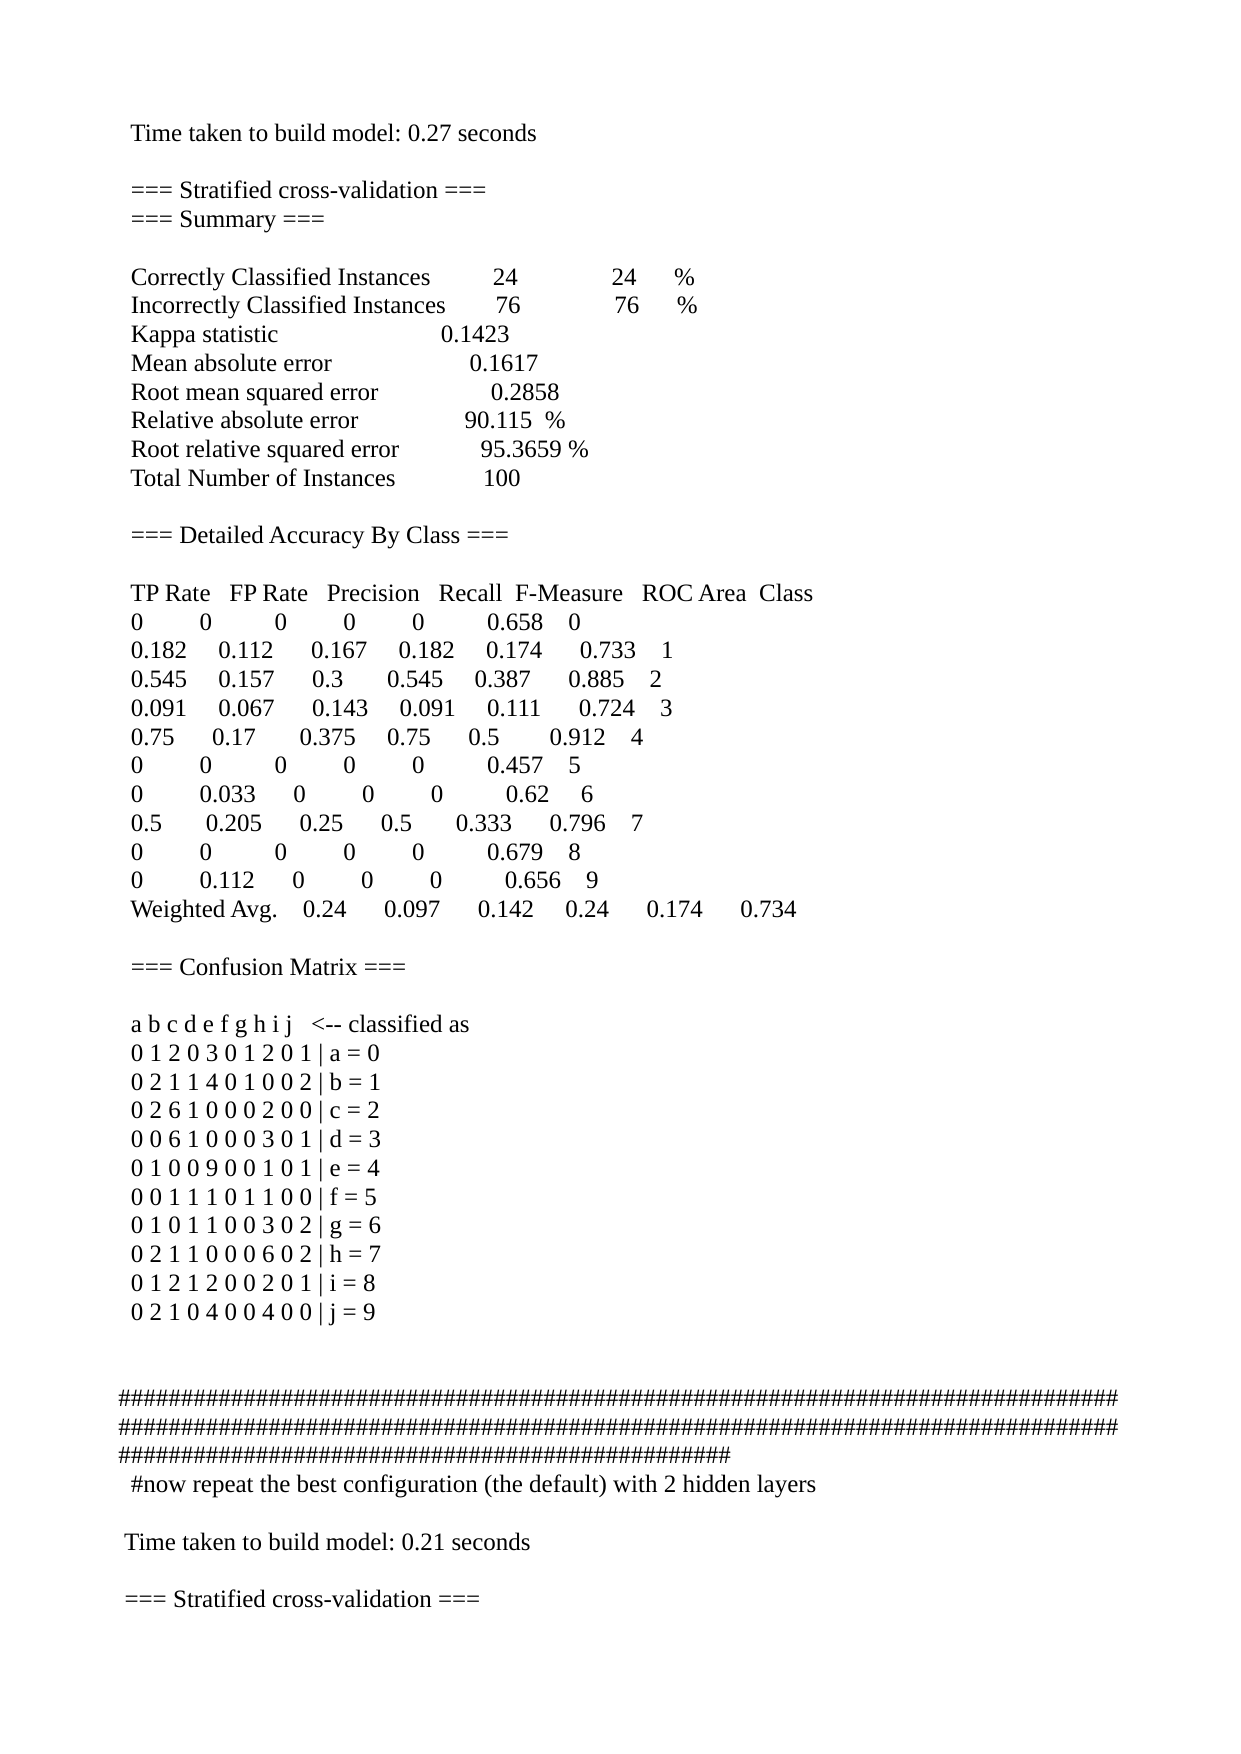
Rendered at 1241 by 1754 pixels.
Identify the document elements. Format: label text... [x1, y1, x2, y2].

text 0.5 0.205 0.25 0.5 0.333 0.796 7 [118, 808, 1122, 837]
text === Summary === [118, 204, 1122, 233]
text Root relative squared error 95.3659 % [118, 434, 1122, 463]
text Time taken to build model: 0.21 seconds [118, 1527, 1122, 1556]
text Root mean squared error 0.2858 [118, 377, 1122, 406]
text 0 0 6 1 0 0 0 3 0 1 | d = 3 [118, 1124, 1122, 1153]
text #now repeat the best configuration (the default) with 2 hidden layers [118, 1469, 1122, 1498]
text === Detailed Accuracy By Class === [118, 521, 1122, 549]
text Total Number of Instances 100 [118, 463, 1122, 492]
text 0 2 6 1 0 0 0 2 0 0 | c = 2 [118, 1096, 1122, 1124]
text 0.182 0.112 0.167 0.182 0.174 0.733 1 [118, 636, 1122, 664]
text ################################################################################################################################################################################################################# [118, 1354, 1122, 1469]
text 0.75 0.17 0.375 0.75 0.5 0.912 4 [118, 722, 1122, 751]
text === Stratified cross-validation === [118, 1584, 1122, 1613]
text 0 1 0 0 9 0 0 1 0 1 | e = 4 [118, 1153, 1122, 1182]
text 0 2 1 1 0 0 0 6 0 2 | h = 7 [118, 1239, 1122, 1268]
text 0 1 2 0 3 0 1 2 0 1 | a = 0 [118, 1038, 1122, 1067]
text TP Rate FP Rate Precision Recall F-Measure ROC Area Class [118, 578, 1122, 607]
text a b c d e f g h i j <-- classified as [118, 1009, 1122, 1038]
text 0 0 0 0 0 0.679 8 [118, 837, 1122, 866]
text 0.545 0.157 0.3 0.545 0.387 0.885 2 [118, 664, 1122, 693]
text 0 0 0 0 0 0.457 5 [118, 751, 1122, 779]
text Mean absolute error 0.1617 [118, 348, 1122, 377]
text 0 1 0 1 1 0 0 3 0 2 | g = 6 [118, 1211, 1122, 1239]
text 0 2 1 0 4 0 0 4 0 0 | j = 9 [118, 1297, 1122, 1326]
text === Stratified cross-validation === [118, 176, 1122, 204]
text 0.091 0.067 0.143 0.091 0.111 0.724 3 [118, 693, 1122, 722]
text 0 0.112 0 0 0 0.656 9 [118, 866, 1122, 894]
text Weighted Avg. 0.24 0.097 0.142 0.24 0.174 0.734 [118, 894, 1122, 923]
text Relative absolute error 90.115 % [118, 406, 1122, 434]
text === Confusion Matrix === [118, 952, 1122, 981]
text 0 0 0 0 0 0.658 0 [118, 607, 1122, 636]
text Correctly Classified Instances 24 24 % [118, 262, 1122, 291]
text Kappa statistic 0.1423 [118, 319, 1122, 348]
text 0 0.033 0 0 0 0.62 6 [118, 779, 1122, 808]
text 0 0 1 1 1 0 1 1 0 0 | f = 5 [118, 1182, 1122, 1211]
text Time taken to build model: 0.27 seconds [118, 118, 1122, 147]
text 0 1 2 1 2 0 0 2 0 1 | i = 8 [118, 1268, 1122, 1297]
text Incorrectly Classified Instances 76 76 % [118, 291, 1122, 319]
text 0 2 1 1 4 0 1 0 0 2 | b = 1 [118, 1067, 1122, 1096]
